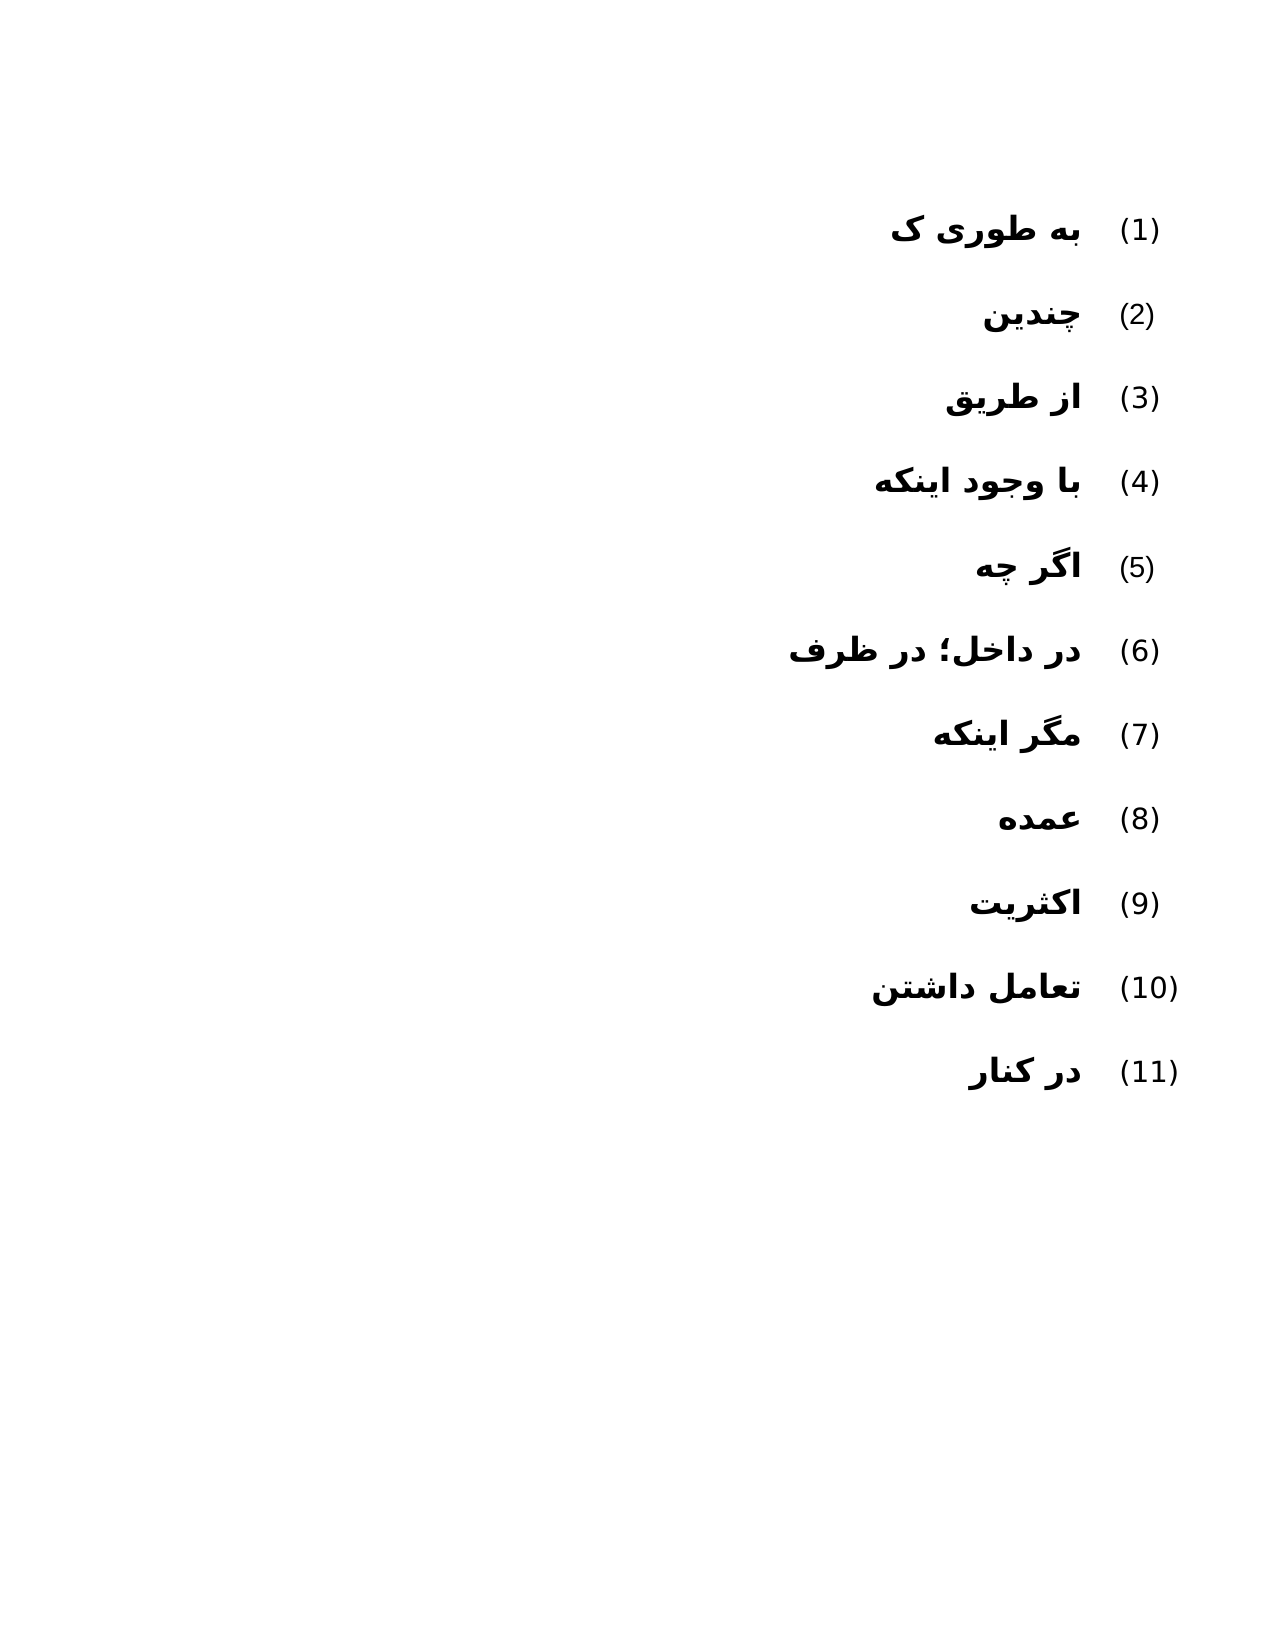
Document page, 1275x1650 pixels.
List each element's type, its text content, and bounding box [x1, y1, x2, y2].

list به طوری ک [118, 209, 1119, 248]
list در داخل؛ در ظرف [118, 630, 1119, 669]
list با وجود اینکه [118, 462, 1119, 501]
list تعامل داشتن [118, 967, 1119, 1006]
list در کنار [118, 1052, 1119, 1091]
list اکثریت [118, 883, 1119, 922]
list مگر اینکه [118, 714, 1119, 753]
list چندین [118, 293, 1119, 332]
list از طریق [118, 377, 1119, 416]
list اگر چه [118, 546, 1119, 585]
list عمده [118, 799, 1119, 838]
